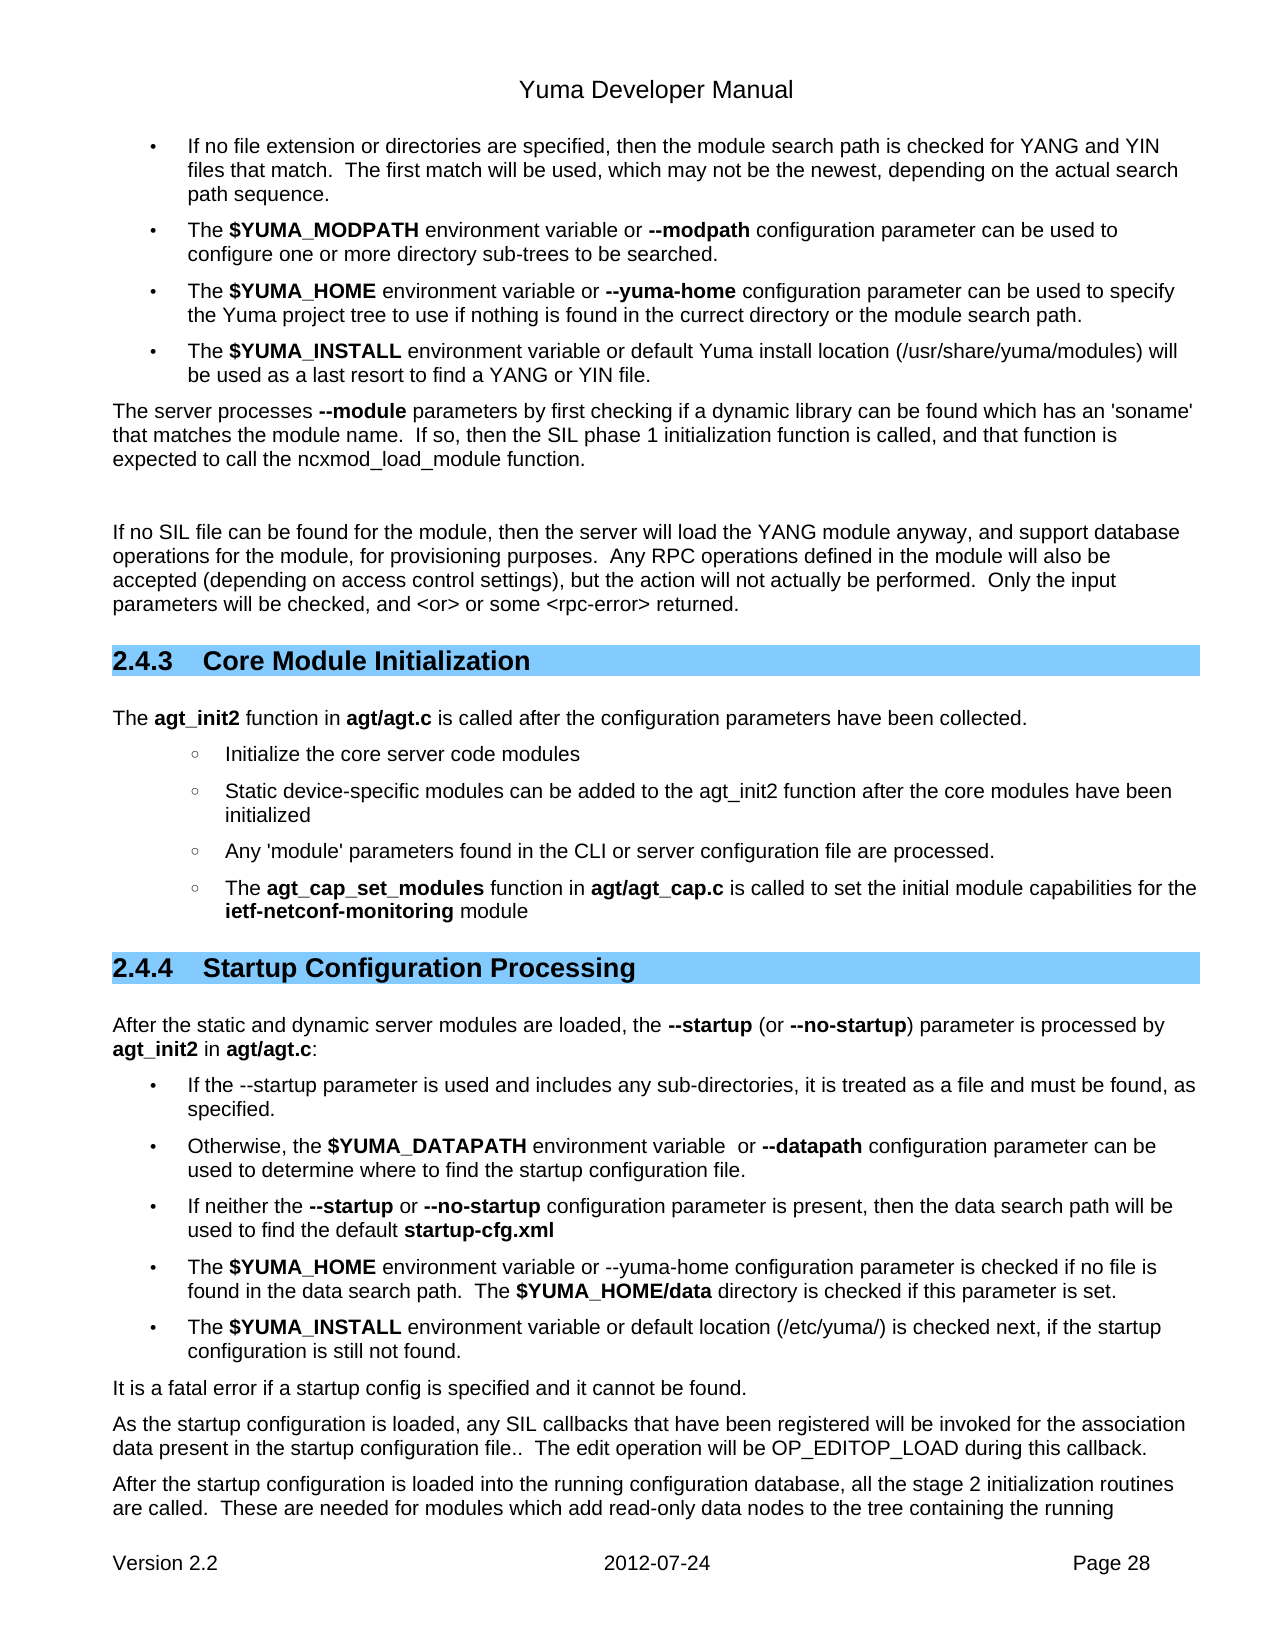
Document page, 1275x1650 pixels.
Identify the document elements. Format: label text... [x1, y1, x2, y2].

list If no file extension or directories are specified, then the module search path is checked for YANG and YIN files that match. The first match will be used, which may not be the newest, depending on the actual search path sequence. [150, 134, 1200, 206]
text After the startup configuration is loaded into the running configuration database, all the stage 2 initialization routines are called. These are needed for modules which add read-only data nodes to the tree containing the running [112, 1472, 1200, 1520]
list Any 'module' parameters found in the CLI or server configuration file are processed. [187, 839, 1200, 863]
list The $YUMA_INSTALL environment variable or default location (/etc/yuma/) is checked next, if the startup configuration is still not found. [150, 1315, 1200, 1363]
subtitle Core Module Initialization [112, 645, 1200, 676]
list Static device-specific modules can be added to the agt_init2 function after the core modules have been initialized [187, 778, 1200, 826]
text As the startup configuration is loaded, any SIL callbacks that have been registered will be invoked for the association data present in the startup configuration file.. The edit operation will be OP_EDITOP_LOAD during this callback. [112, 1412, 1200, 1460]
list The $YUMA_HOME environment variable or --yuma-home configuration parameter can be used to specify the Yuma project tree to use if nothing is found in the currect directory or the module search path. [150, 278, 1200, 326]
subtitle Startup Configuration Processing [112, 952, 1200, 984]
list The $YUMA_MODPATH environment variable or --modpath configuration parameter can be used to configure one or more directory sub-trees to be searched. [150, 218, 1200, 266]
text If no SIL file can be found for the module, then the server will load the YANG module anyway, and support database operations for the module, for provisioning purposes. Any RPC operations defined in the module will also be accepted (depending on access control settings), but the action will not actually be performed. Only the input parameters will be checked, and <or> or some <rpc-error> returned. [112, 520, 1200, 616]
list The $YUMA_HOME environment variable or --yuma-home configuration parameter is checked if no file is found in the data search path. The $YUMA_HOME/data directory is checked if this parameter is set. [150, 1254, 1200, 1302]
list If the --startup parameter is used and includes any sub-directories, it is treated as a file and must be found, as specified. [150, 1073, 1200, 1121]
list The $YUMA_INSTALL environment variable or default Yuma install location (/usr/share/yuma/modules) will be used as a last resort to find a YANG or YIN file. [150, 339, 1200, 387]
text The server processes --module parameters by first checking if a dynamic library can be found which has an 'soname' that matches the module name. If so, then the SIL phase 1 initialization function is called, and that function is expected to call the ncxmod_load_module function. [112, 399, 1200, 471]
text After the static and dynamic server modules are loaded, the --startup (or --no-startup) parameter is processed by agt_init2 in agt/agt.c: [112, 1013, 1200, 1061]
list If neither the --startup or --no-startup configuration parameter is present, then the data search path will be used to find the default startup-cfg.xml [150, 1194, 1200, 1242]
text The agt_init2 function in agt/agt.c is called after the configuration parameters have been collected. [112, 706, 1200, 729]
list The agt_cap_set_modules function in agt/agt_cap.c is called to set the initial module capabilities for the ietf-netconf-monitoring module [187, 875, 1200, 923]
text It is a fatal error if a startup config is specified and it cannot be found. [112, 1375, 1200, 1399]
list Initialize the core server code modules [187, 742, 1200, 766]
list Otherwise, the $YUMA_DATAPATH environment variable or --datapath configuration parameter can be used to determine where to find the startup configuration file. [150, 1134, 1200, 1182]
